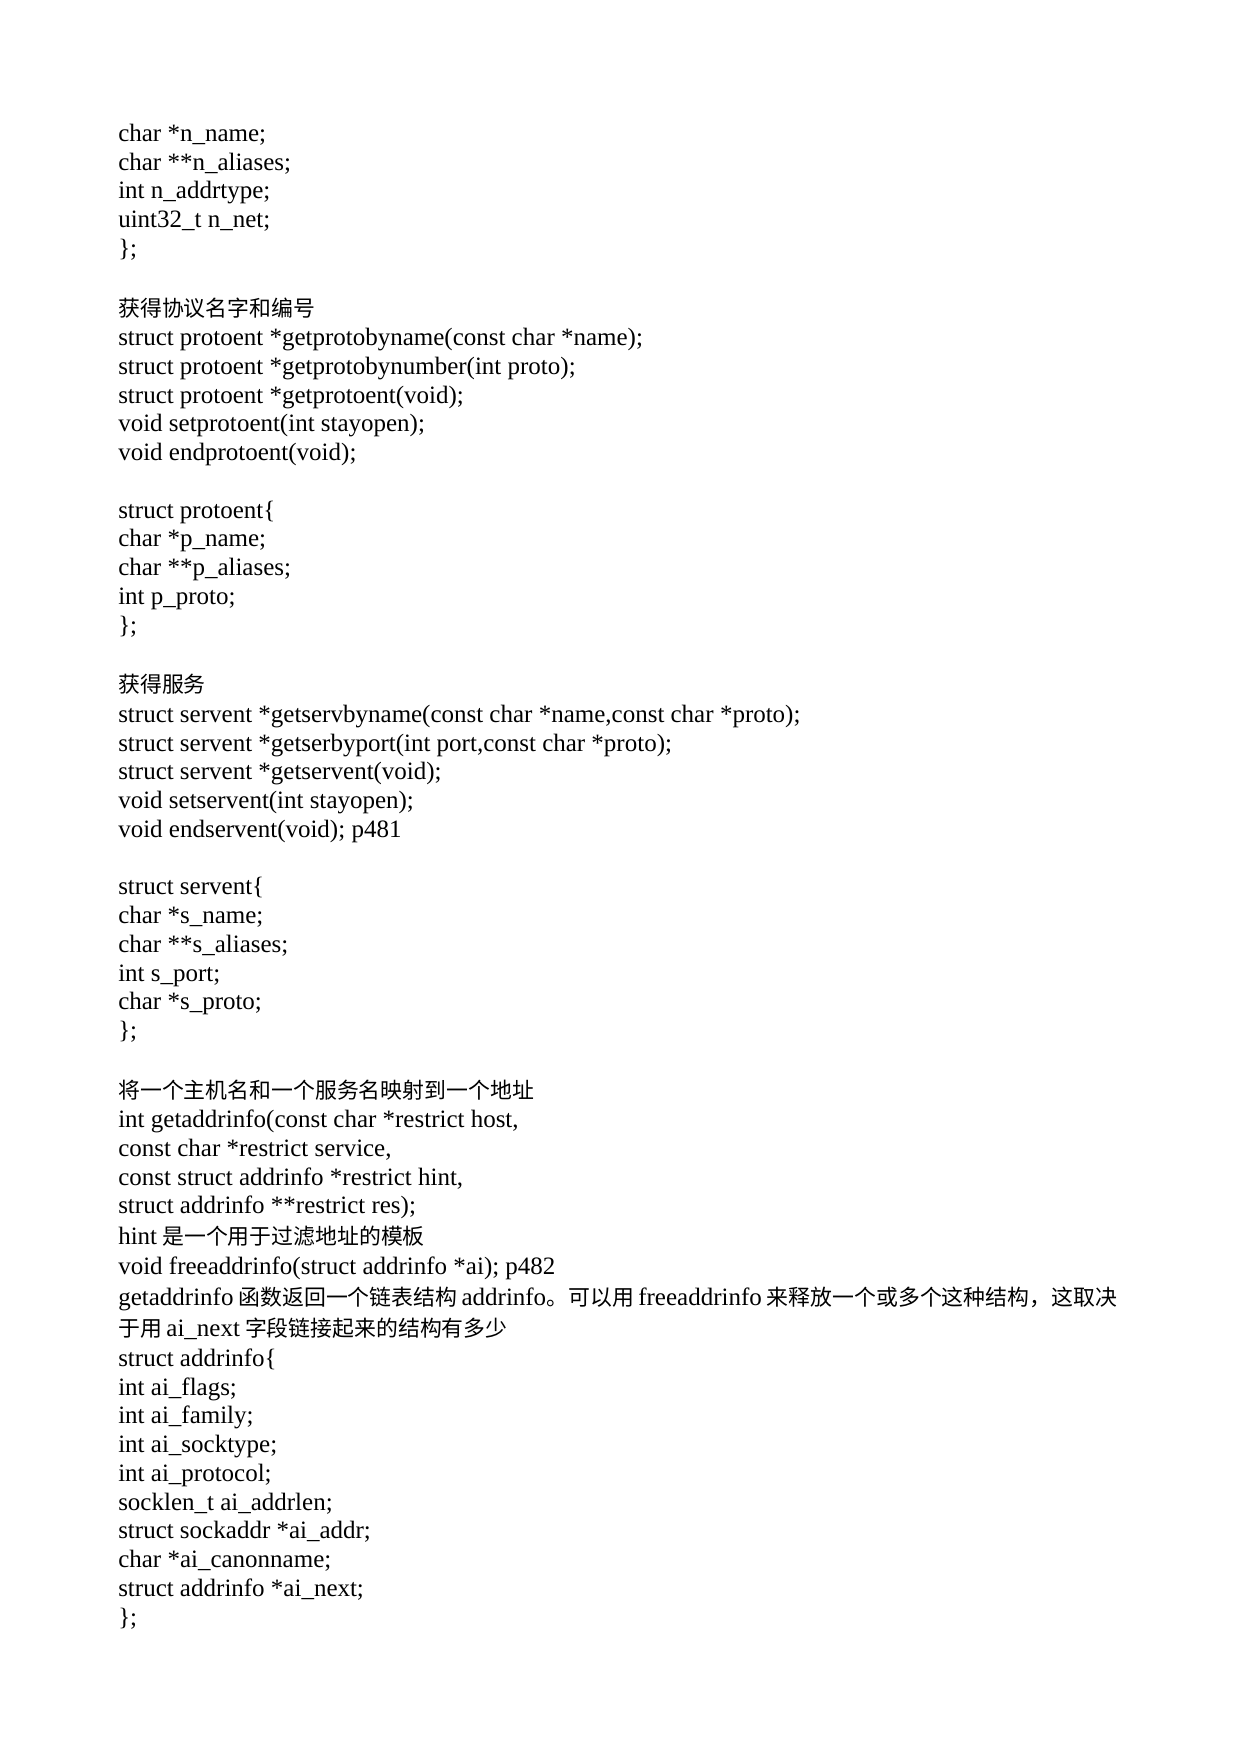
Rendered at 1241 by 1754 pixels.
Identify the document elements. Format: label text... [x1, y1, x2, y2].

text char **n_aliases; [118, 147, 1122, 176]
text struct addrinfo *ai_next; [118, 1573, 1122, 1602]
text int s_port; [118, 958, 1122, 986]
text struct servent *getservbyname(const char *name,const char *proto); [118, 699, 1122, 728]
text const struct addrinfo *restrict hint, [118, 1162, 1122, 1191]
text struct addrinfo{ [118, 1343, 1122, 1372]
text char *s_proto; [118, 986, 1122, 1015]
text struct servent *getservent(void); [118, 756, 1122, 785]
text struct protoent *getprotobyname(const char *name); [118, 322, 1122, 351]
text uint32_t n_net; [118, 204, 1122, 233]
text 将一个主机名和一个服务名映射到一个地址 [118, 1073, 1122, 1104]
text struct protoent *getprotobynumber(int proto); [118, 351, 1122, 380]
text char *s_name; [118, 900, 1122, 929]
text int ai_protocol; [118, 1458, 1122, 1487]
text int getaddrinfo(const char *restrict host, [118, 1104, 1122, 1133]
text hint是一个用于过滤地址的模板 [118, 1219, 1122, 1251]
text const char *restrict service, [118, 1133, 1122, 1162]
text }; [118, 1602, 1122, 1631]
text struct servent *getserbyport(int port,const char *proto); [118, 728, 1122, 756]
text struct sockaddr *ai_addr; [118, 1516, 1122, 1544]
text }; [118, 233, 1122, 262]
text int n_addrtype; [118, 176, 1122, 204]
text void setprotoent(int stayopen); [118, 408, 1122, 437]
text void freeaddrinfo(struct addrinfo *ai); p482 [118, 1251, 1122, 1280]
text char *p_name; [118, 523, 1122, 552]
text void setservent(int stayopen); [118, 785, 1122, 814]
text }; [118, 1015, 1122, 1044]
text int p_proto; [118, 581, 1122, 610]
text socklen_t ai_addrlen; [118, 1487, 1122, 1516]
text struct servent{ [118, 871, 1122, 900]
text struct addrinfo **restrict res); [118, 1191, 1122, 1219]
text char **p_aliases; [118, 552, 1122, 581]
text struct protoent{ [118, 495, 1122, 523]
text void endprotoent(void); [118, 437, 1122, 466]
text struct protoent *getprotoent(void); [118, 380, 1122, 408]
text getaddrinfo函数返回一个链表结构addrinfo。可以用freeaddrinfo来释放一个或多个这种结构，这取决于用ai_next字段链接起来的结构有多少 [118, 1280, 1122, 1343]
text void endservent(void); p481 [118, 814, 1122, 843]
text char *n_name; [118, 118, 1122, 147]
text char **s_aliases; [118, 929, 1122, 958]
text int ai_flags; [118, 1372, 1122, 1401]
text 获得服务 [118, 667, 1122, 699]
text 获得协议名字和编号 [118, 291, 1122, 322]
text char *ai_canonname; [118, 1544, 1122, 1573]
text int ai_socktype; [118, 1429, 1122, 1458]
text }; [118, 610, 1122, 638]
text int ai_family; [118, 1401, 1122, 1429]
